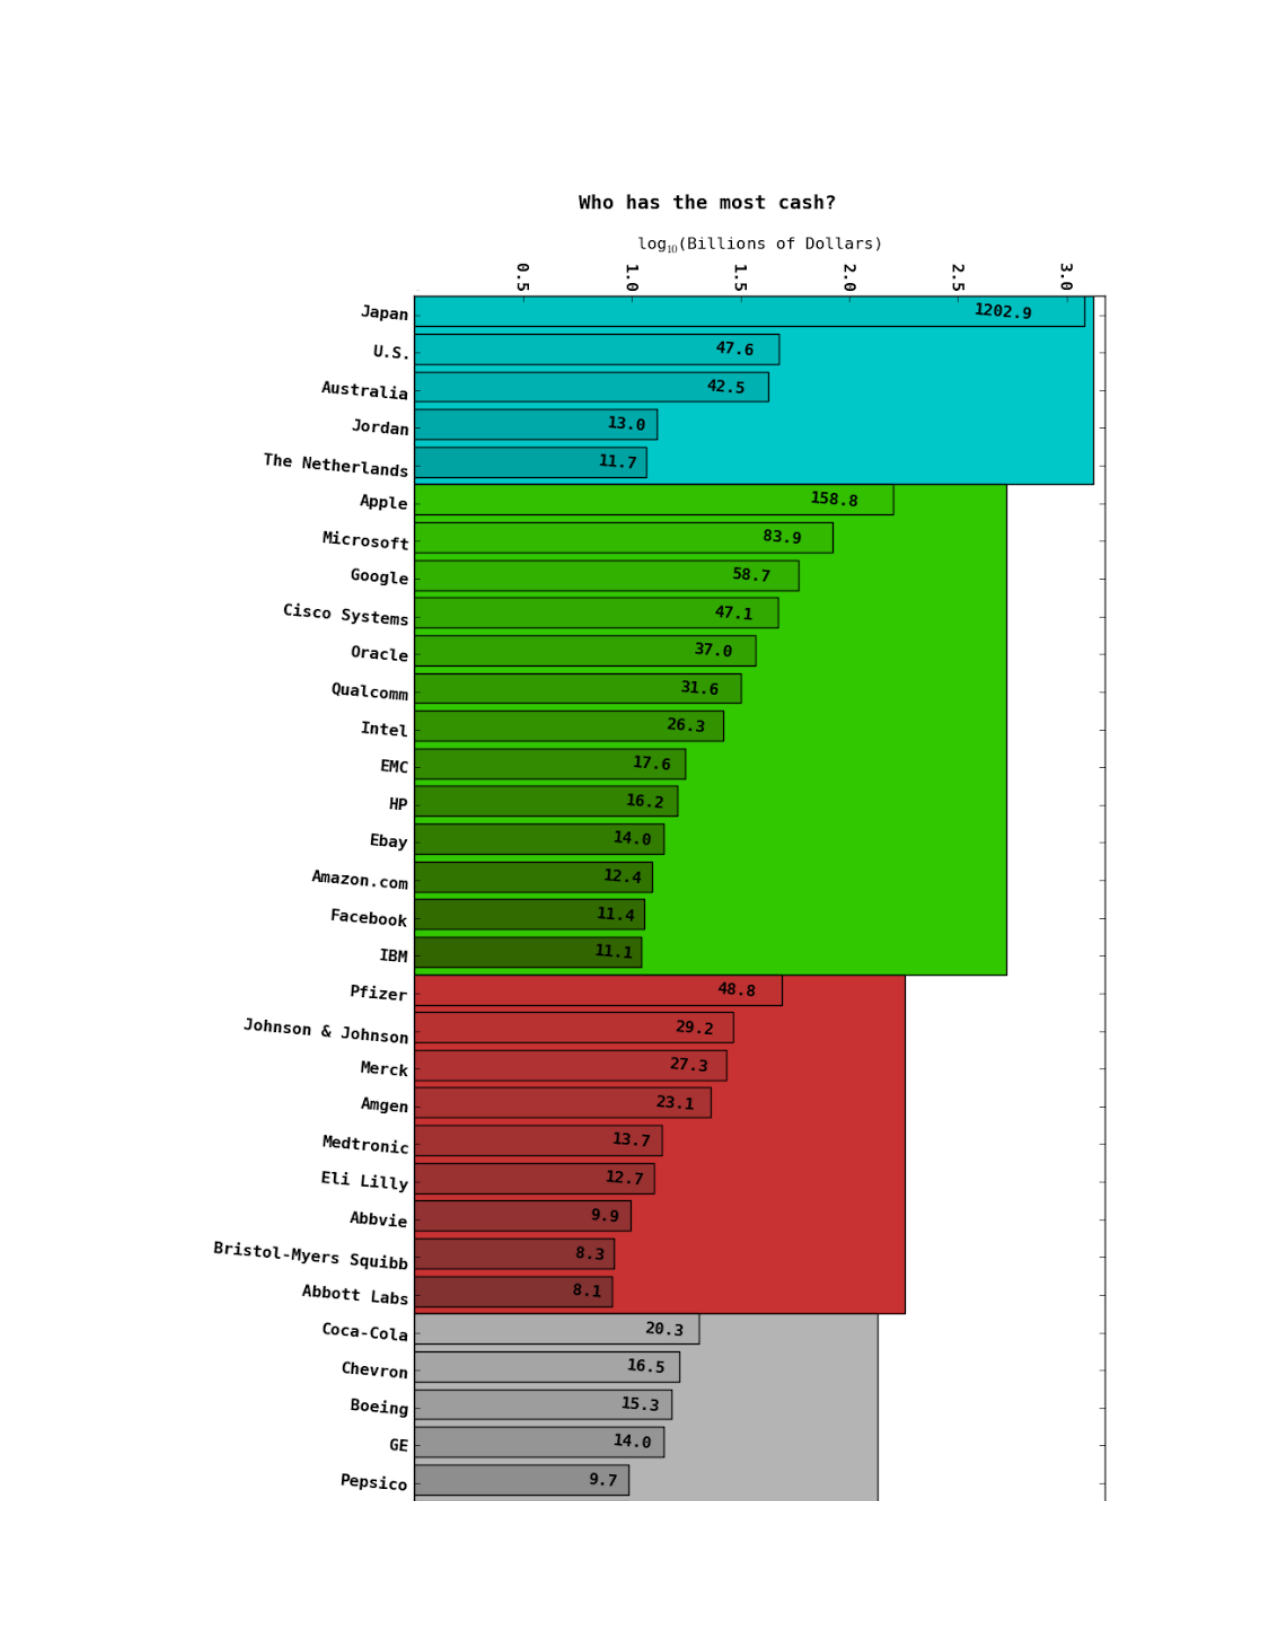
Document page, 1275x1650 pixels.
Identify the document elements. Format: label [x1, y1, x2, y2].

picture [168, 168, 1144, 1501]
